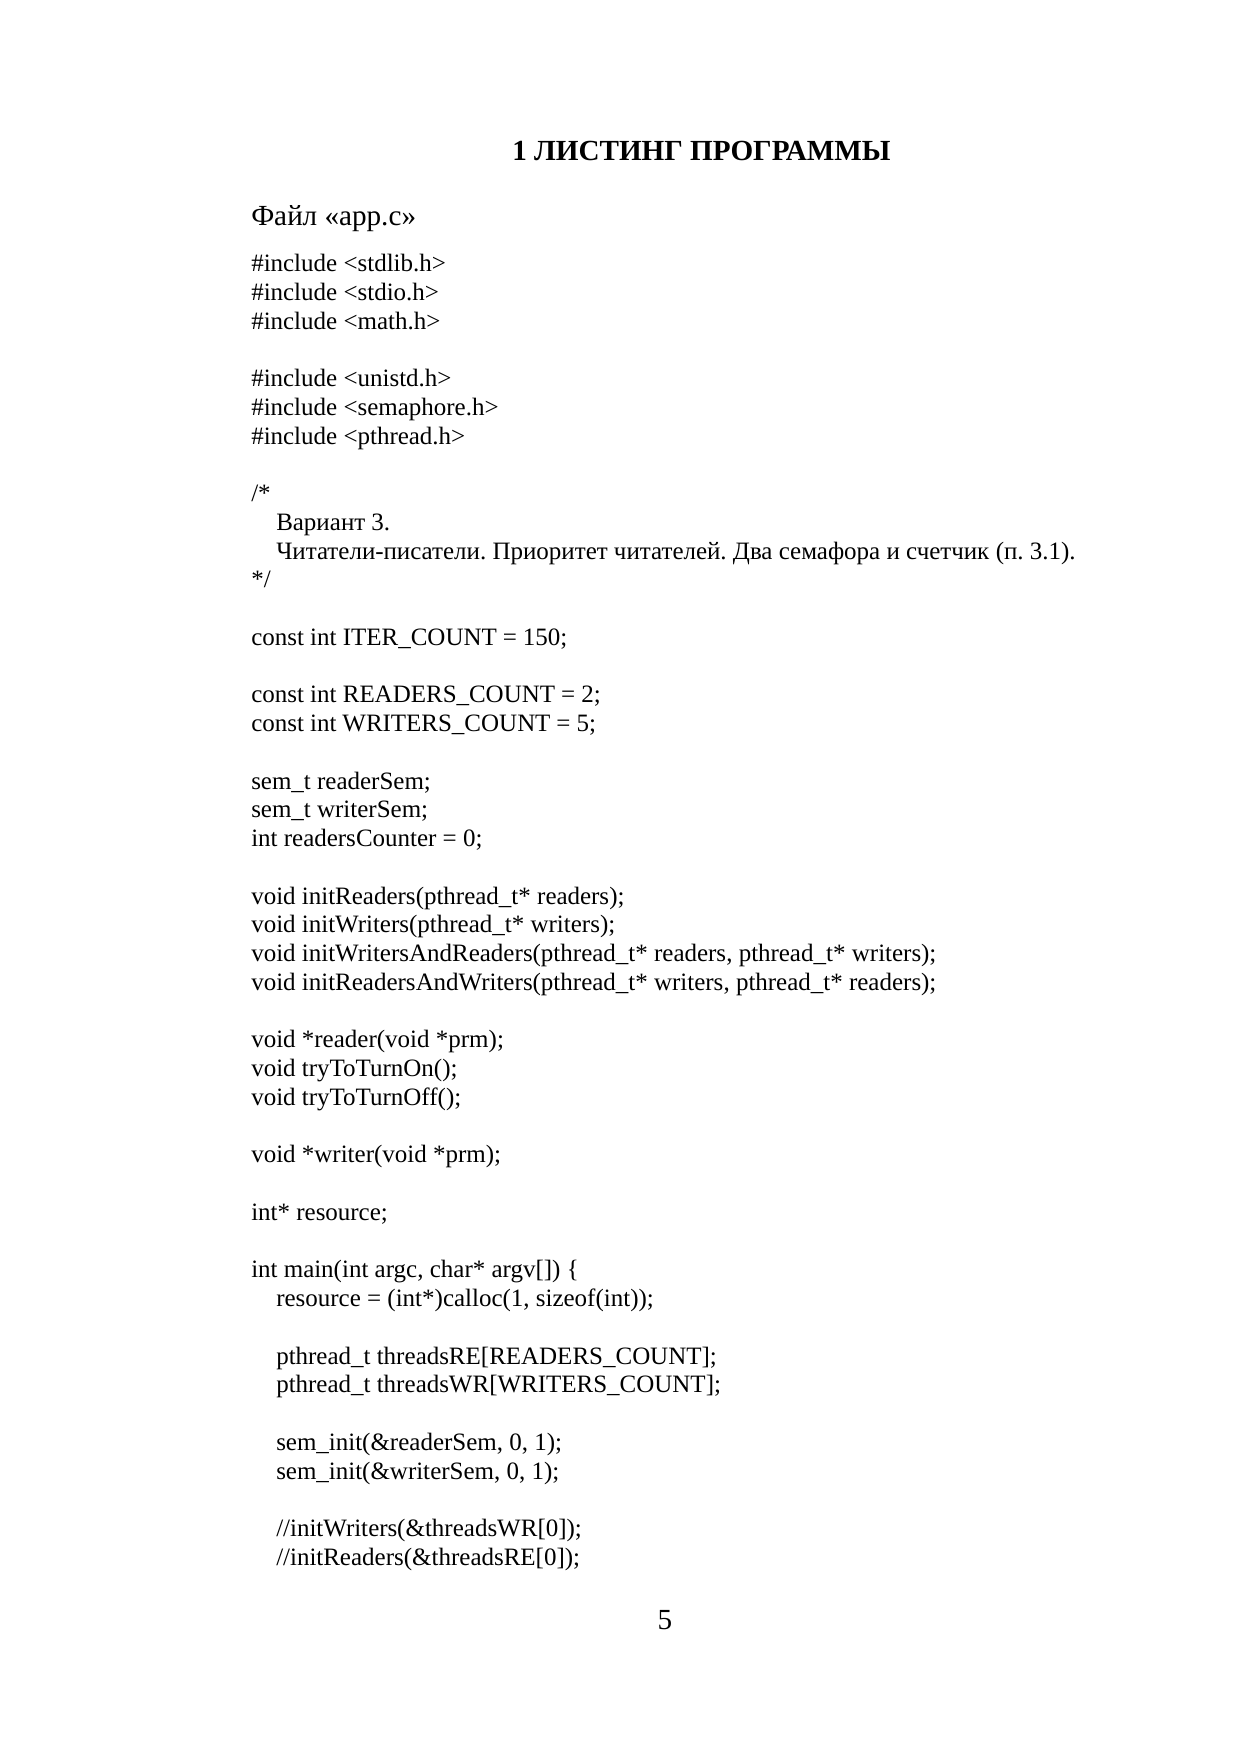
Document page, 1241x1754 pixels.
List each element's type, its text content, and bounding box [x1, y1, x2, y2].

text int readersCounter = 0; [177, 823, 1152, 852]
text /* [177, 478, 1152, 507]
text Читатели-писатели. Приоритет читателей. Два семафора и счетчик (п. 3.1). [177, 536, 1152, 564]
text pthread_t threadsWR[WRITERS_COUNT]; [177, 1369, 1152, 1398]
text void initWritersAndReaders(pthread_t* readers, pthread_t* writers); [177, 938, 1152, 967]
text Файл «app.c» [177, 198, 1152, 232]
text void initWriters(pthread_t* writers); [177, 909, 1152, 938]
text #include <pthread.h> [177, 421, 1152, 449]
text #include <stdlib.h> [177, 248, 1152, 277]
text sem_t readerSem; [177, 766, 1152, 794]
text //initReaders(&threadsRE[0]); [177, 1542, 1152, 1571]
text sem_init(&readerSem, 0, 1); [177, 1427, 1152, 1456]
text void initReadersAndWriters(pthread_t* writers, pthread_t* readers); [177, 967, 1152, 996]
text #include <unistd.h> [177, 363, 1152, 392]
text const int WRITERS_COUNT = 5; [177, 708, 1152, 737]
text resource = (int*)calloc(1, sizeof(int)); [177, 1283, 1152, 1312]
text sem_init(&writerSem, 0, 1); [177, 1456, 1152, 1484]
subtitle Листинг программы [251, 133, 1152, 166]
text void tryToTurnOff(); [177, 1082, 1152, 1111]
text void initReaders(pthread_t* readers); [177, 881, 1152, 909]
text void tryToTurnOn(); [177, 1053, 1152, 1082]
text int* resource; [177, 1197, 1152, 1226]
text sem_t writerSem; [177, 794, 1152, 823]
text //initWriters(&threadsWR[0]); [177, 1513, 1152, 1542]
text #include <stdio.h> [177, 277, 1152, 306]
text const int ITER_COUNT = 150; [177, 622, 1152, 651]
text pthread_t threadsRE[READERS_COUNT]; [177, 1341, 1152, 1369]
text int main(int argc, char* argv[]) { [177, 1254, 1152, 1283]
text void *reader(void *prm); [177, 1024, 1152, 1053]
text const int READERS_COUNT = 2; [177, 679, 1152, 708]
text Вариант 3. [177, 507, 1152, 536]
text #include <math.h> [177, 306, 1152, 334]
text void *writer(void *prm); [177, 1139, 1152, 1168]
text #include <semaphore.h> [177, 392, 1152, 421]
text */ [177, 564, 1152, 593]
